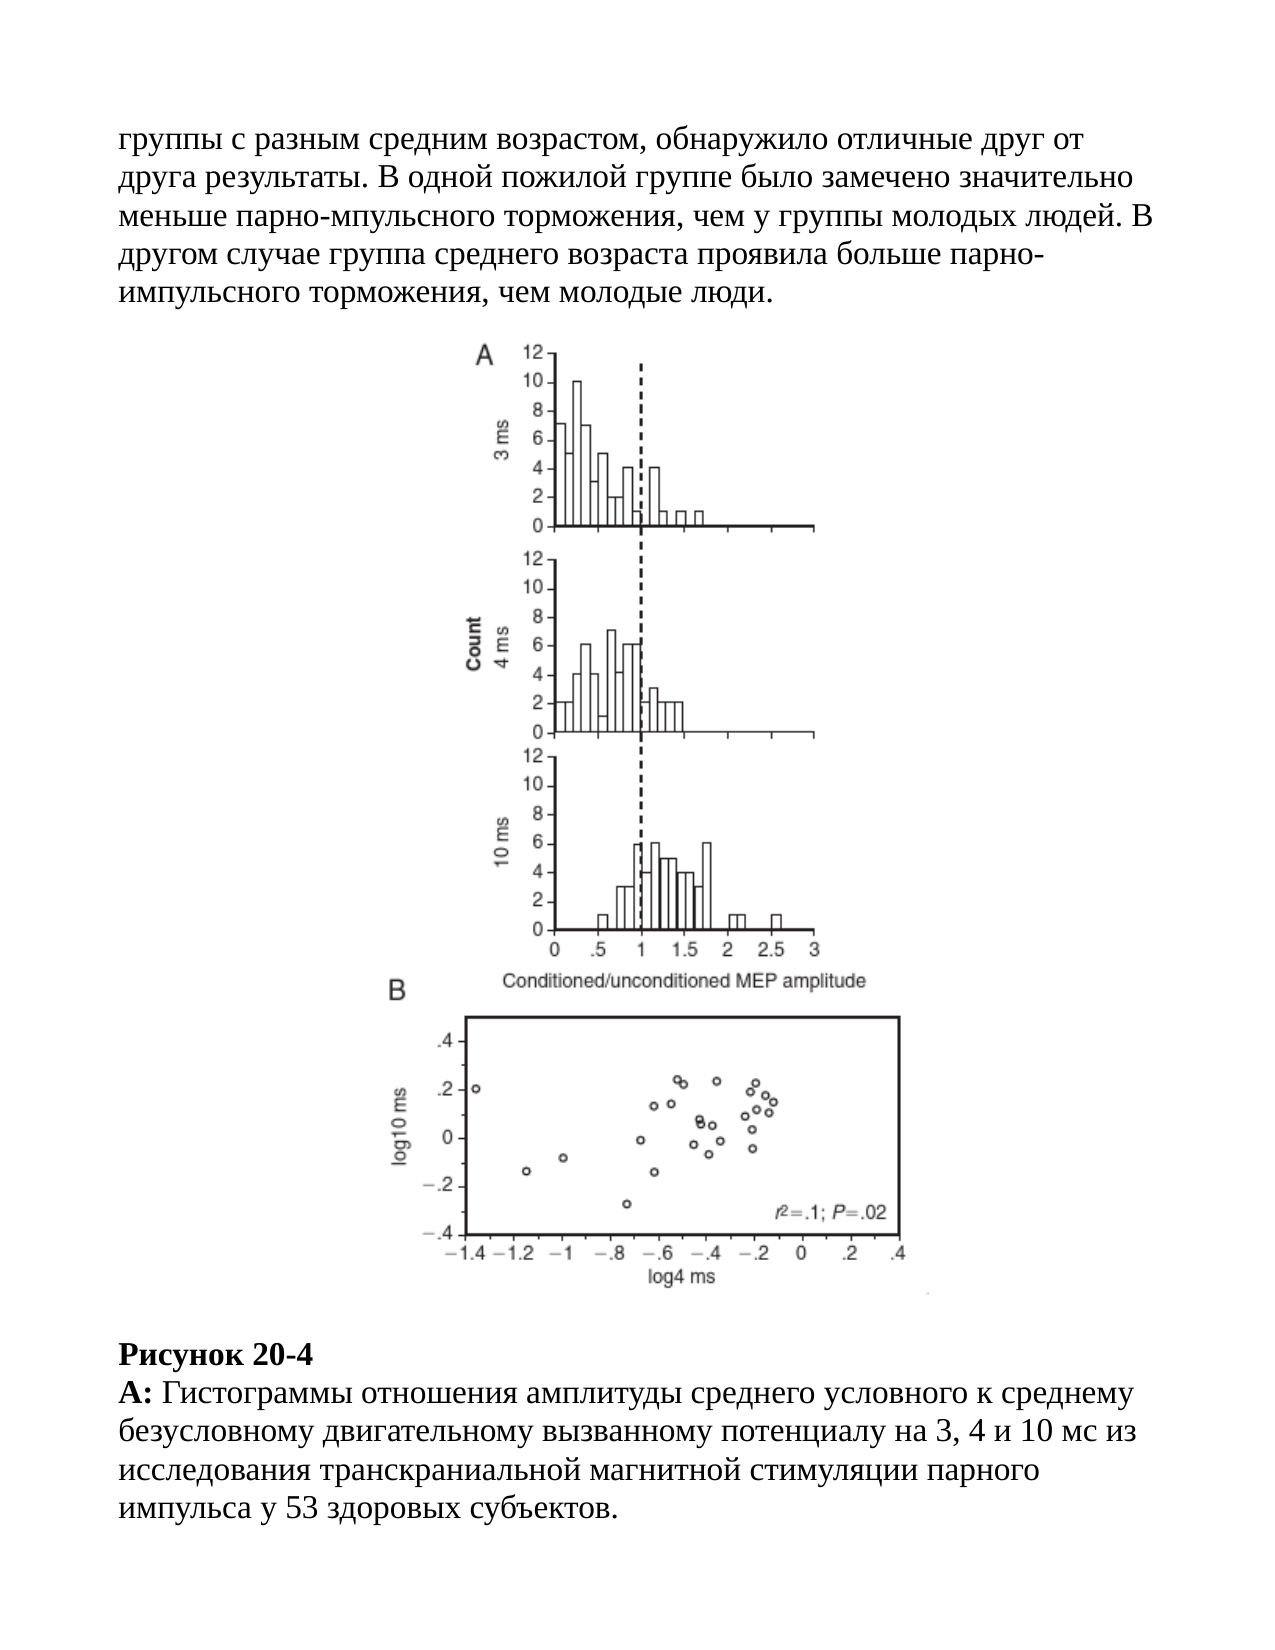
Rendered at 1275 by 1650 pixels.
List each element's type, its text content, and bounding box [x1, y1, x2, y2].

text группы с разным средним возрастом, обнаружило отличные друг от друга результаты. В одной пожилой группе было замечено значительно меньше парно-мпульсного торможения, чем у группы молодых людей. В другом случае группа среднего возраста проявила больше парно-импульсного торможения, чем молодые люди. [118, 118, 1157, 310]
picture [346, 309, 929, 1296]
text Рисунок 20-4 [118, 1334, 1157, 1372]
text A: Гистограммы отношения амплитуды среднего условного к среднему безусловному двигательному вызванному потенциалу на 3, 4 и 10 мс из исследования транскраниальной магнитной стимуляции парного импульса у 53 здоровых субъектов. [118, 1372, 1157, 1526]
